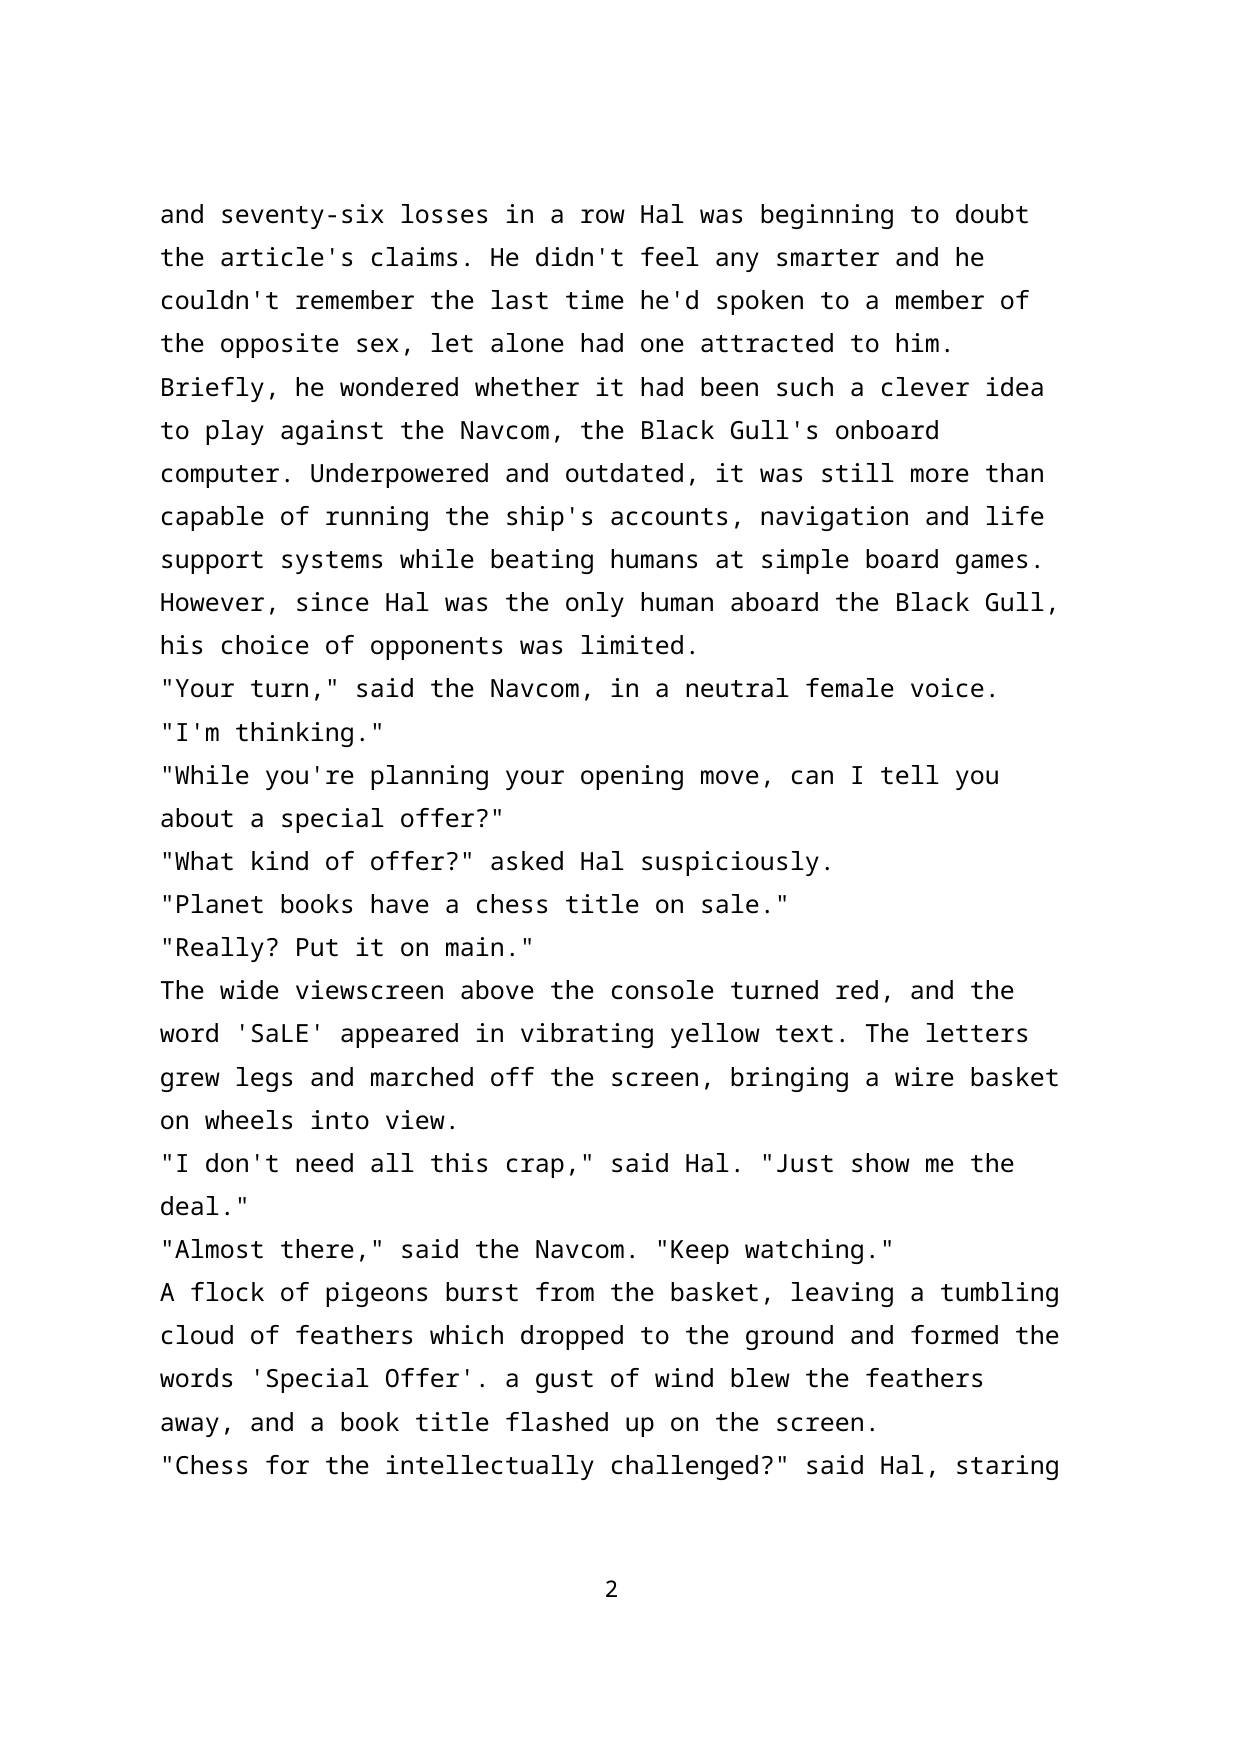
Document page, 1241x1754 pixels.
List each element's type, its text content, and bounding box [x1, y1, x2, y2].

text "I don't need all this crap," said Hal. "Just show me the deal." [159, 1138, 1063, 1224]
text A flock of pigeons burst from the basket, leaving a tumbling cloud of feathers which dropped to the ground and formed the words 'Special Offer'. a gust of wind blew the feathers away, and a book title flashed up on the screen. [159, 1267, 1063, 1439]
text "Your turn," said the Navcom, in a neutral female voice. [159, 663, 1063, 706]
text "Really? Put it on main." [159, 922, 1063, 965]
text "What kind of offer?" asked Hal suspiciously. [159, 836, 1063, 879]
text The wide viewscreen above the console turned red, and the word 'SaLE' appeared in vibrating yellow text. The letters grew legs and marched off the screen, bringing a wire basket on wheels into view. [159, 965, 1063, 1138]
text "While you're planning your opening move, can I tell you about a special offer?" [159, 749, 1063, 836]
text "Planet books have a chess title on sale." [159, 879, 1063, 922]
text "Almost there," said the Navcom. "Keep watching." [159, 1224, 1063, 1267]
text and seventy-six losses in a row Hal was beginning to doubt the article's claims. He didn't feel any smarter and he couldn't remember the last time he'd spoken to a member of the opposite sex, let alone had one attracted to him. Briefly, he wondered whether it had been such a clever idea to play against the Navcom, the Black Gull's onboard computer. Underpowered and outdated, it was still more than capable of running the ship's accounts, navigation and life support systems while beating humans at simple board games. However, since Hal was the only human aboard the Black Gull, his choice of opponents was limited. [159, 189, 1063, 663]
text "Chess for the intellectually challenged?" said Hal, staring [159, 1439, 1063, 1483]
text "I'm thinking." [159, 706, 1063, 749]
